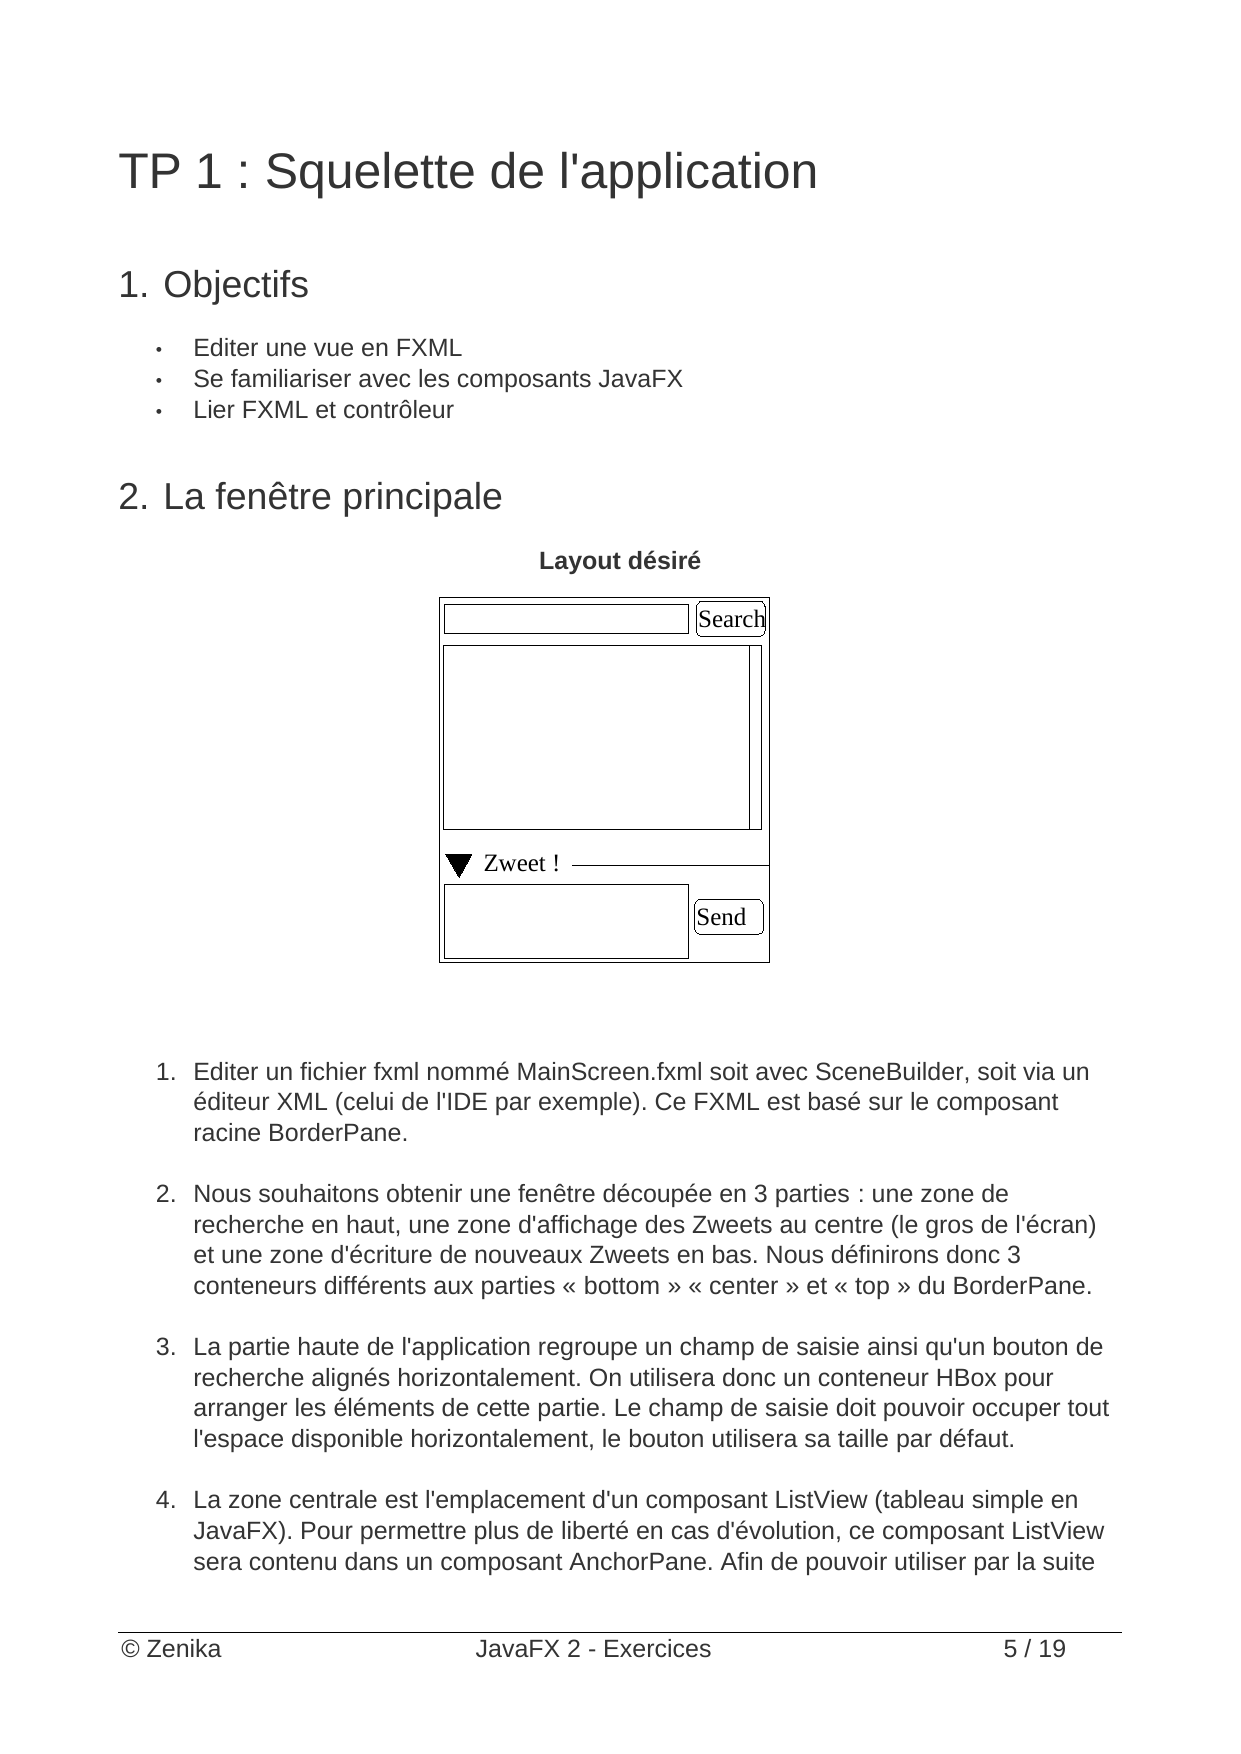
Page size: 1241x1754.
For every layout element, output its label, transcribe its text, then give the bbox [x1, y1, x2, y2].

subtitle La fenêtre principale [118, 476, 1122, 517]
text Layout désiré [118, 546, 1122, 574]
subtitle Squelette de l'application [118, 143, 1122, 199]
list Se familiariser avec les composants JavaFX [156, 365, 1122, 393]
list Nous souhaitons obtenir une fenêtre découpée en 3 parties : une zone de recherche en haut, une zone d'affichage des Zweets au centre (le gros de l'écran) et une zone d'écriture de nouveaux Zweets en bas. Nous définirons donc 3 conteneurs différents aux parties « bottom » « center » et « top » du BorderPane. [156, 1180, 1122, 1299]
list Editer une vue en FXML [156, 334, 1122, 362]
list La partie haute de l'application regroupe un champ de saisie ainsi qu'un bouton de recherche alignés horizontalement. On utilisera donc un conteneur HBox pour arranger les éléments de cette partie. Le champ de saisie doit pouvoir occuper tout l'espace disponible horizontalement, le bouton utilisera sa taille par défaut. [156, 1333, 1122, 1453]
list Lier FXML et contrôleur [156, 395, 1122, 423]
subtitle Objectifs [118, 263, 1122, 305]
list Editer un fichier fxml nommé MainScreen.fxml soit avec SceneBuilder, soit via un éditeur XML (celui de l'IDE par exemple). Ce FXML est basé sur le composant racine BorderPane. [156, 1057, 1122, 1146]
list La zone centrale est l'emplacement d'un composant ListView (tableau simple en JavaFX). Pour permettre plus de liberté en cas d'évolution, ce composant ListView sera contenu dans un composant AnchorPane. Afin de pouvoir utiliser par la suite [156, 1486, 1122, 1575]
